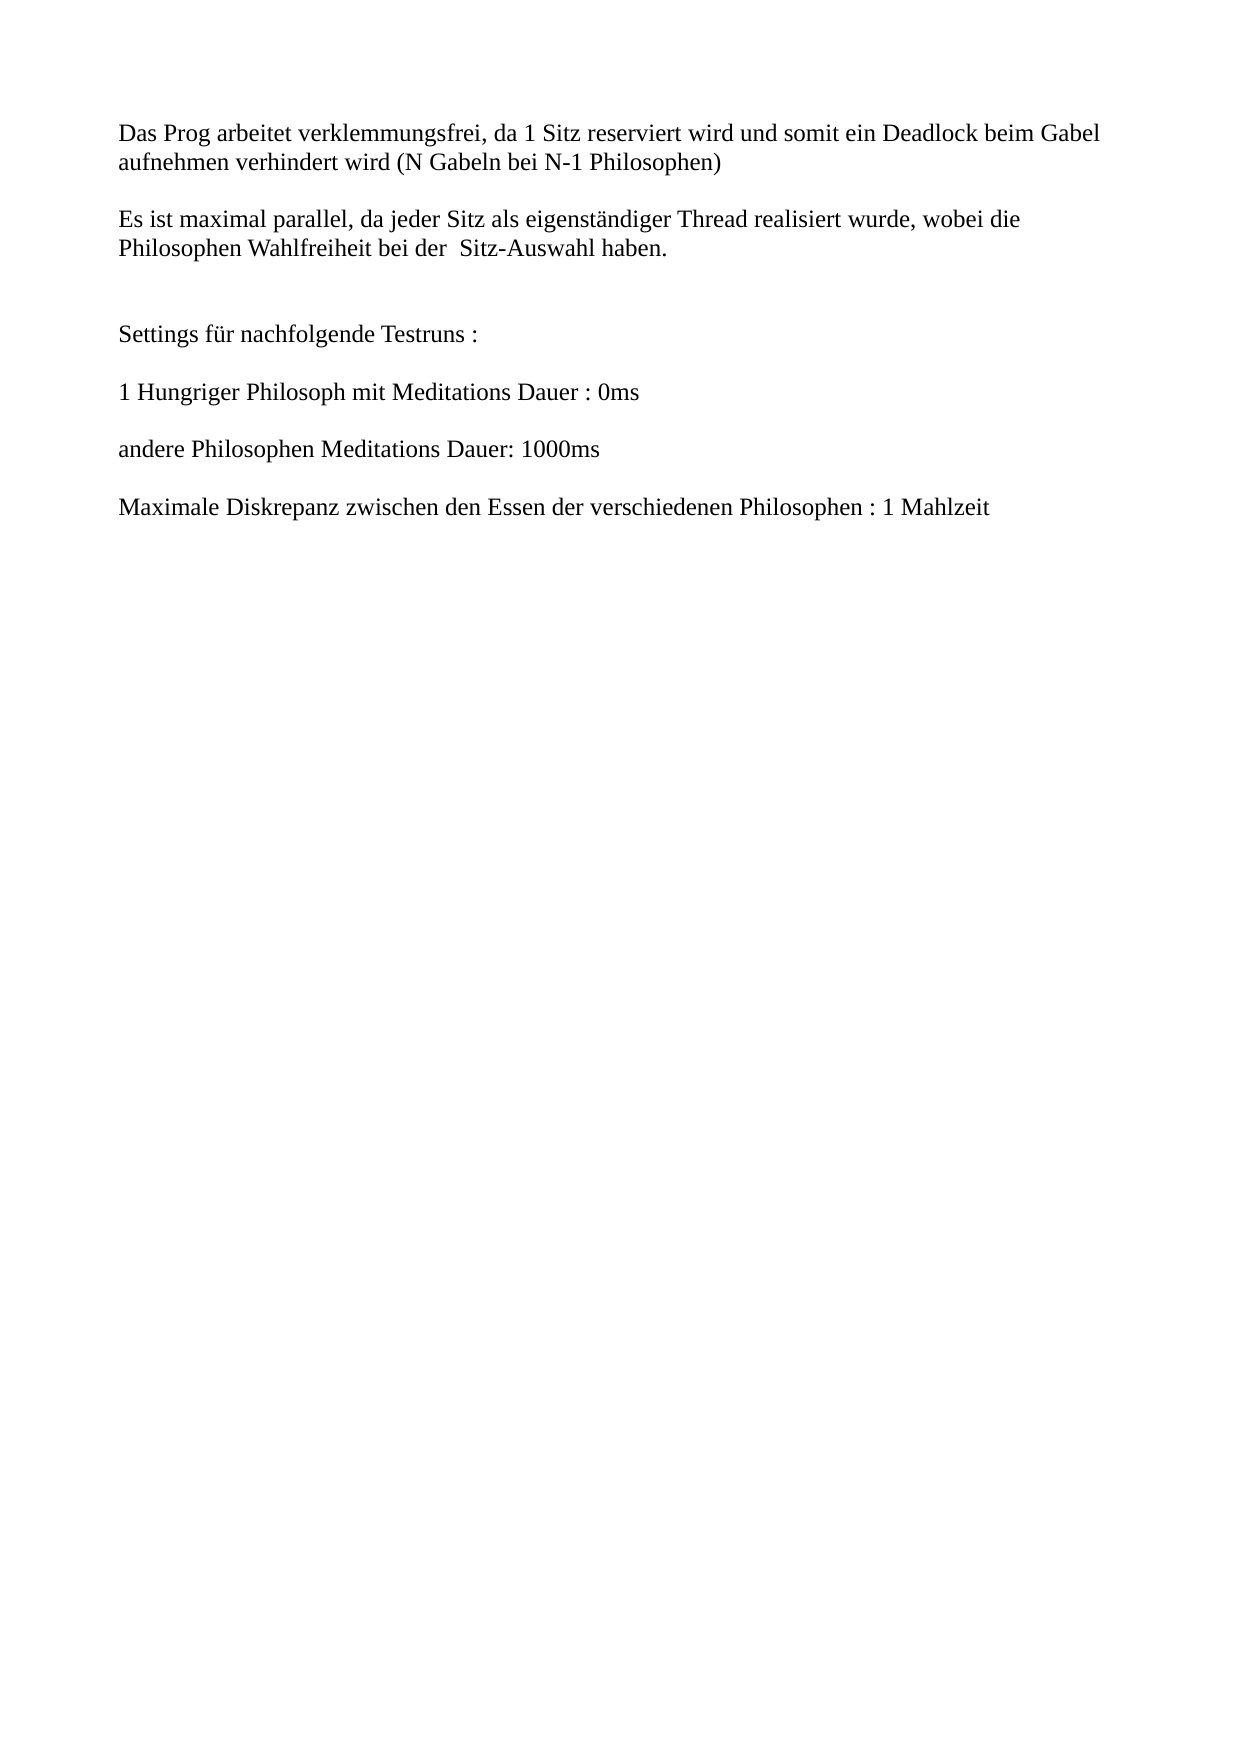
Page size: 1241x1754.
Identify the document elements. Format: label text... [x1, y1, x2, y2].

text 1 Hungriger Philosoph mit Meditations Dauer : 0ms [118, 377, 1122, 406]
text Es ist maximal parallel, da jeder Sitz als eigenständiger Thread realisiert wurde, wobei die Philosophen Wahlfreiheit bei der Sitz-Auswahl haben. [118, 204, 1122, 262]
text Settings für nachfolgende Testruns : [118, 319, 1122, 348]
text Maximale Diskrepanz zwischen den Essen der verschiedenen Philosophen : 1 Mahlzeit [118, 492, 1122, 521]
text Das Prog arbeitet verklemmungsfrei, da 1 Sitz reserviert wird und somit ein Deadlock beim Gabel aufnehmen verhindert wird (N Gabeln bei N-1 Philosophen) [118, 118, 1122, 176]
text andere Philosophen Meditations Dauer: 1000ms [118, 434, 1122, 463]
